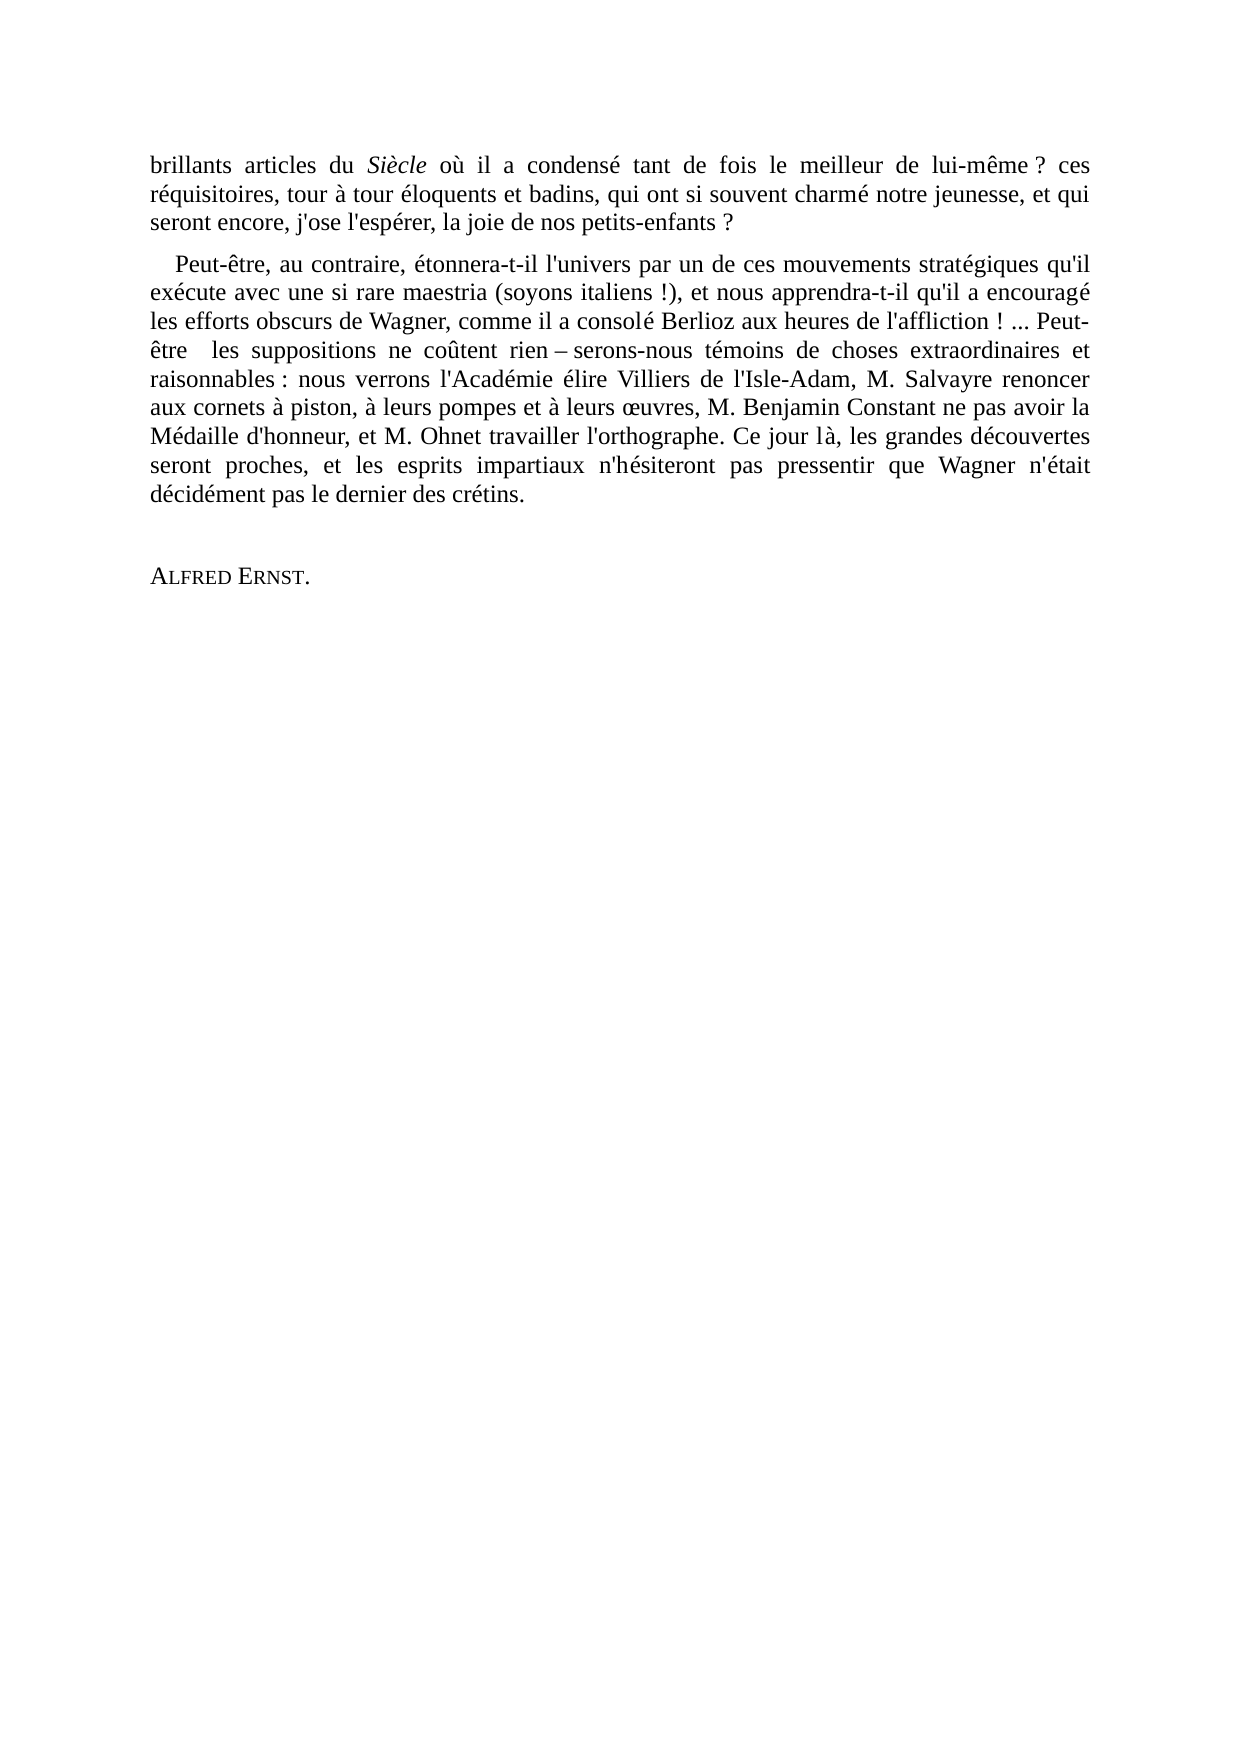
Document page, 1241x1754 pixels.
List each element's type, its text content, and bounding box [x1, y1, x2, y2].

text Peut-être, au contraire, étonnera-t-il l'univers par un de ces mouvements stratégiques qu'il exécute avec une si rare maestria (soyons italiens !), et nous apprendra-t-il qu'il a encouragé les efforts obscurs de Wagner, comme il a consolé Berlioz aux heures de l'affliction ! ... Peut-être ­ les suppositions ne coûtent rien – serons-nous témoins de choses extraordinaires et raisonnables : nous verrons l'Académie élire Villiers de l'Isle-Adam, M. Salvayre renoncer aux cornets à piston, à leurs pompes et à leurs œuvres, M. Benjamin Constant ne pas avoir la Médaille d'honneur, et M. Ohnet travailler l'orthographe. Ce jour là, les grandes découvertes seront proches, et les esprits impartiaux n'hésiteront pas pressentir que Wagner n'était décidément pas le dernier des crétins. [150, 249, 1090, 507]
text Alfred Ernst. [150, 561, 1090, 590]
text brillants articles du Siècle où il a condensé tant de fois le meilleur de lui-même ? ces réquisitoires, tour à tour éloquents et badins, qui ont si souvent charmé notre jeunesse, et qui seront encore, j'ose l'espérer, la joie de nos petits-enfants ? [150, 150, 1090, 236]
